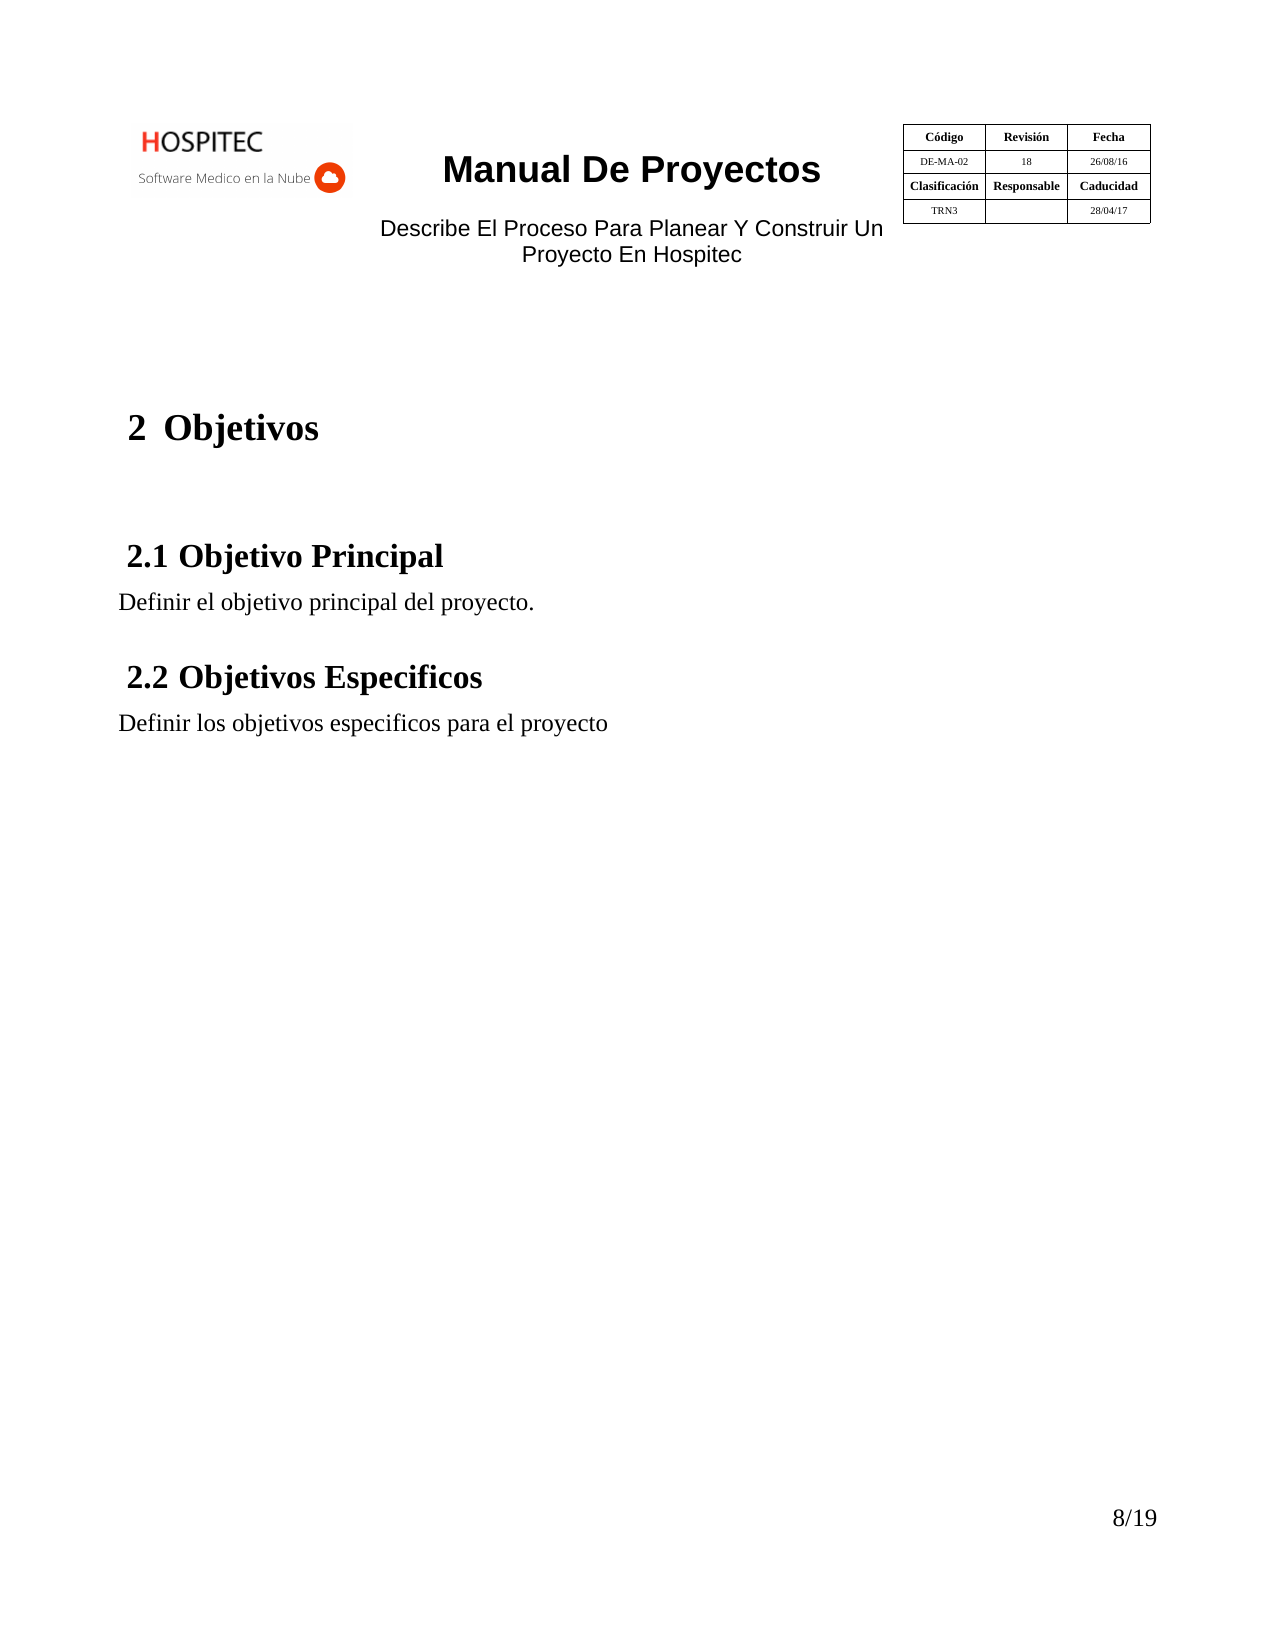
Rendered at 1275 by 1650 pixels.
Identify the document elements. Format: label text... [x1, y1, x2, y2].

subtitle Objetivos [118, 405, 1157, 449]
text Definir el objetivo principal del proyecto. [118, 587, 1157, 616]
text Definir los objetivos especificos para el proyecto [118, 708, 1157, 737]
subtitle Objetivo Principal [118, 536, 1157, 575]
picture [131, 123, 353, 198]
subtitle Objetivos Especificos [118, 657, 1157, 696]
